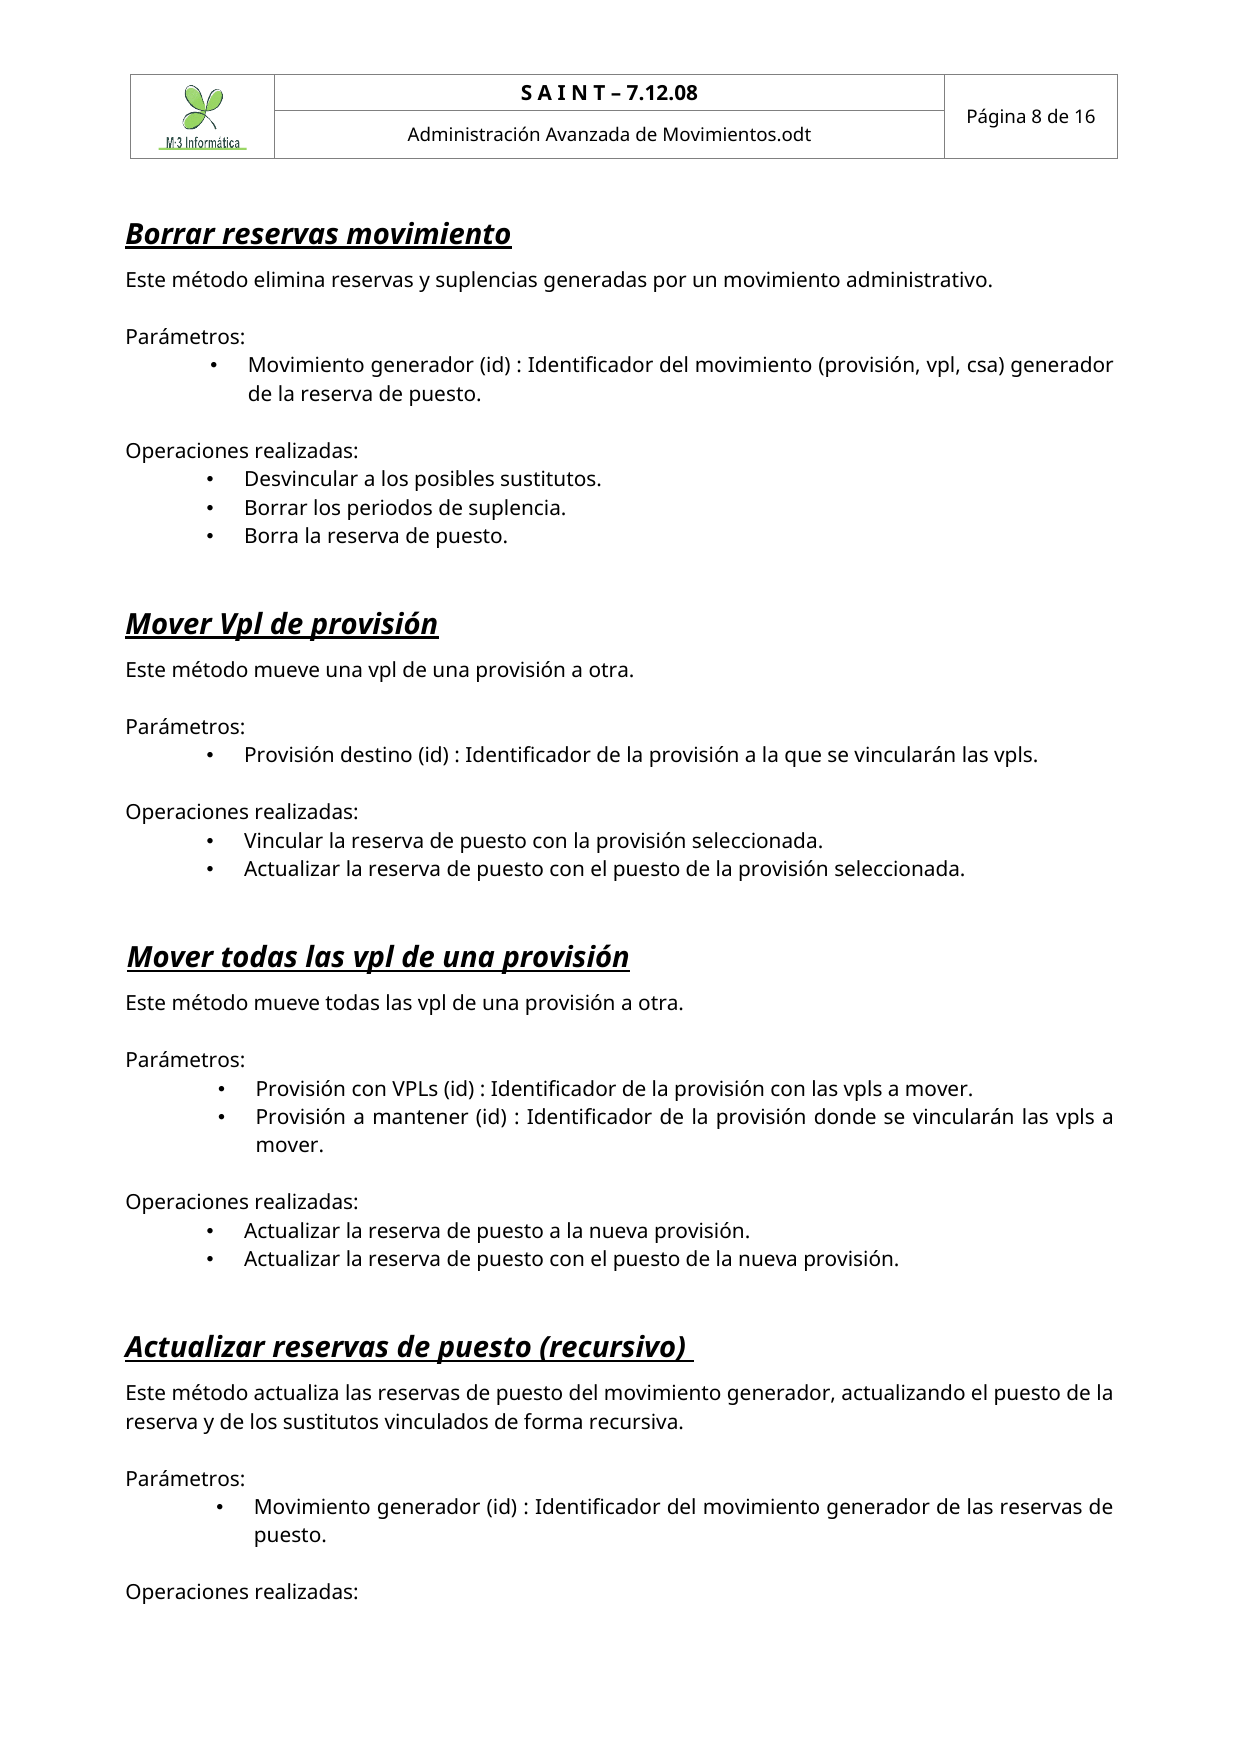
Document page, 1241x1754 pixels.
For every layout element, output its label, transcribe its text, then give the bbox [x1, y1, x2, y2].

list Vincular la reserva de puesto con la provisión seleccionada. [206, 826, 1115, 854]
list Provisión destino (id) : Identificador de la provisión a la que se vincularán las vpls. [206, 741, 1115, 769]
text Operaciones realizadas: [125, 797, 1115, 826]
text Operaciones realizadas: [125, 436, 1115, 464]
subtitle Actualizar reservas de puesto (recursivo) [125, 1326, 1115, 1366]
text Parámetros: [125, 1464, 1115, 1492]
subtitle Mover todas las vpl de una provisión [125, 936, 1115, 976]
text Parámetros: [125, 1045, 1115, 1074]
text Operaciones realizadas: [125, 1577, 1115, 1606]
text Operaciones realizadas: [125, 1187, 1115, 1216]
list Desvincular a los posibles sustitutos. [206, 464, 1115, 493]
text Parámetros: [125, 712, 1115, 741]
list Actualizar la reserva de puesto con el puesto de la nueva provisión. [206, 1244, 1115, 1273]
list Actualizar la reserva de puesto a la nueva provisión. [206, 1216, 1115, 1244]
list Movimiento generador (id) : Identificador del movimiento (provisión, vpl, csa) generador de la reserva de puesto. [210, 351, 1115, 407]
list Provisión a mantener (id) : Identificador de la provisión donde se vincularán las vpls a mover. [218, 1102, 1115, 1159]
text Parámetros: [125, 322, 1115, 351]
text Este método actualiza las reservas de puesto del movimiento generador, actualizando el puesto de la reserva y de los sustitutos vinculados de forma recursiva. [125, 1378, 1115, 1435]
text Este método mueve una vpl de una provisión a otra. [125, 655, 1115, 684]
subtitle Mover Vpl de provisión [125, 603, 1115, 643]
text Este método elimina reservas y suplencias generadas por un movimiento administrativo. [125, 265, 1115, 294]
text Este método mueve todas las vpl de una provisión a otra. [125, 988, 1115, 1017]
list Provisión con VPLs (id) : Identificador de la provisión con las vpls a mover. [218, 1074, 1115, 1102]
subtitle Borrar reservas movimiento [125, 213, 1115, 253]
list Borra la reserva de puesto. [206, 521, 1115, 549]
list Movimiento generador (id) : Identificador del movimiento generador de las reservas de puesto. [216, 1492, 1115, 1549]
list Borrar los periodos de suplencia. [206, 493, 1115, 521]
list Actualizar la reserva de puesto con el puesto de la provisión seleccionada. [206, 854, 1115, 883]
picture [158, 83, 247, 150]
